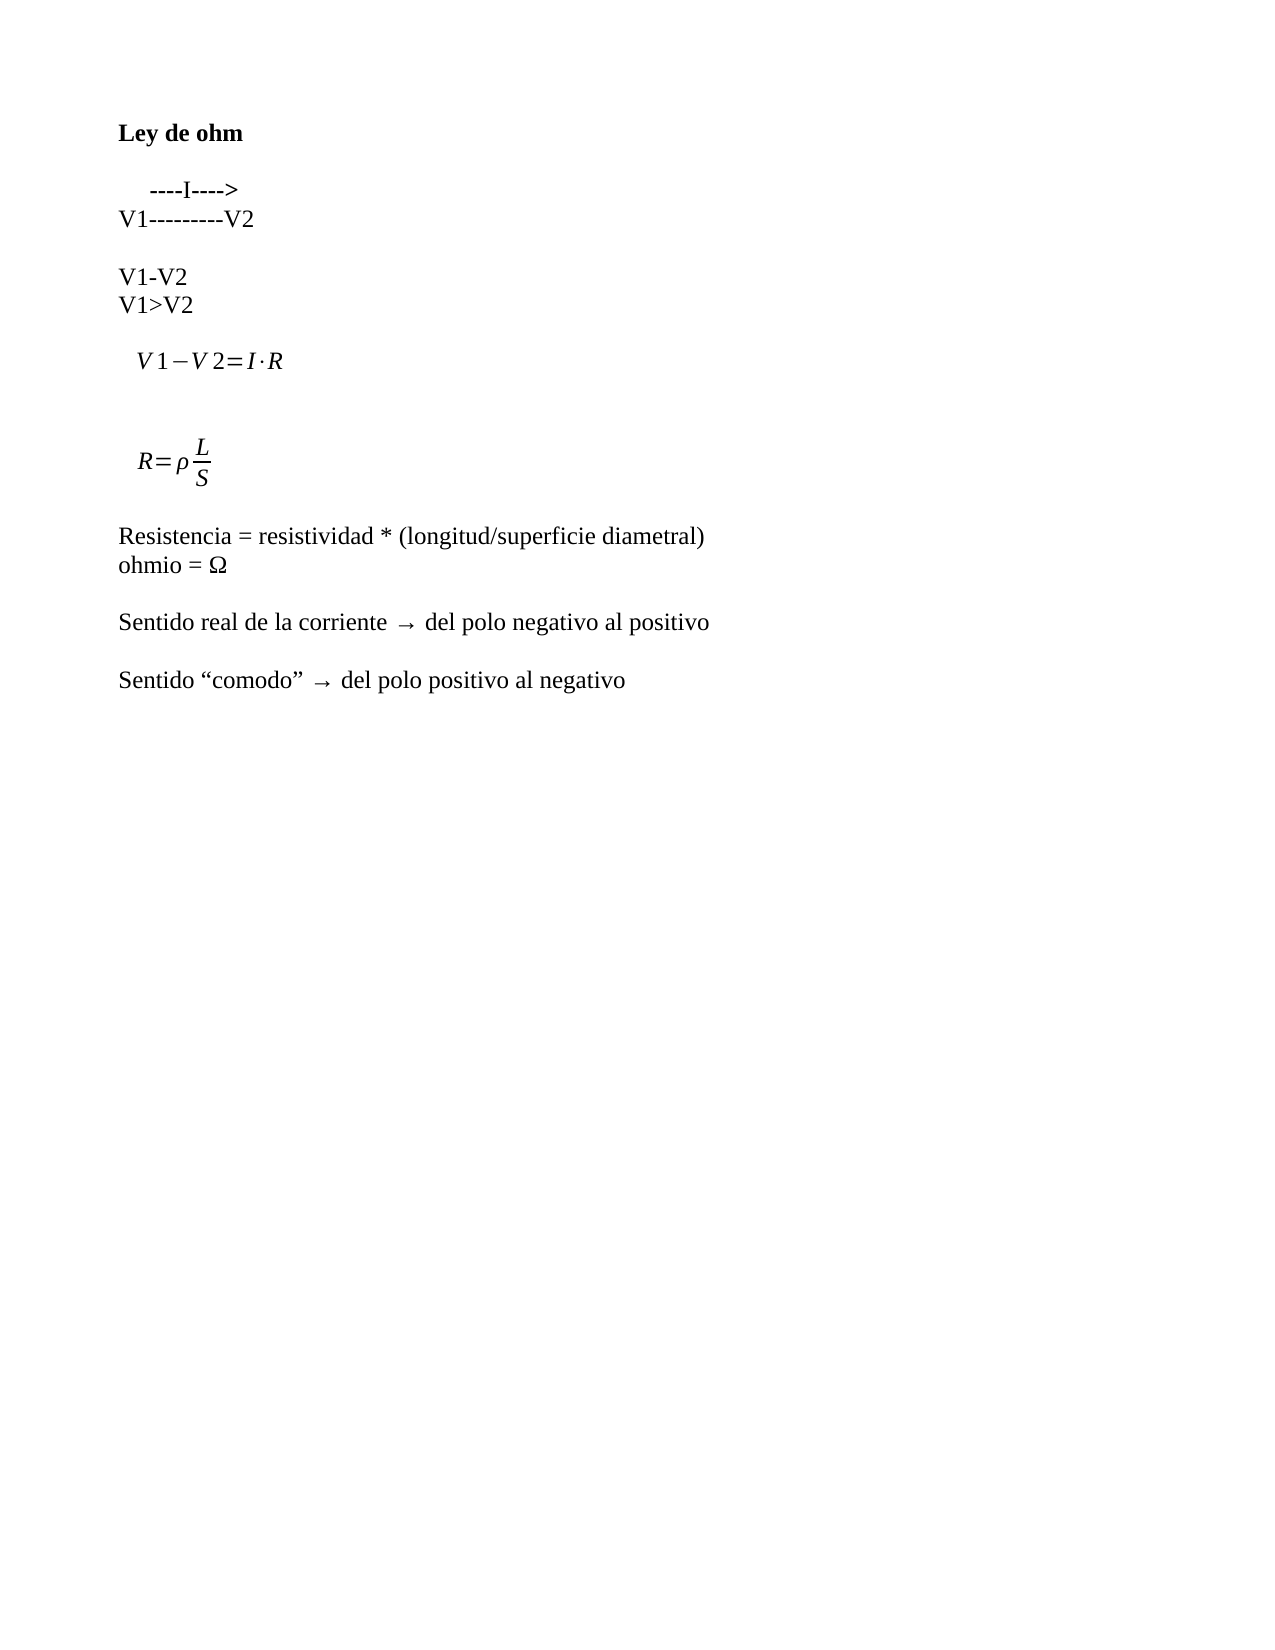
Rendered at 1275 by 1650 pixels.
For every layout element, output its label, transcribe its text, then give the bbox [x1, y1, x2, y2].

text Sentido “comodo” → del polo positivo al negativo [118, 665, 1157, 693]
text ohmio = Ω [118, 550, 1157, 578]
text ----I----> [118, 176, 1157, 204]
text V1>V2 [118, 291, 1157, 319]
text Resistencia = resistividad * (longitud/superficie diametral) [118, 521, 1157, 550]
text Ley de ohm [118, 118, 1157, 147]
text Sentido real de la corriente → del polo negativo al positivo [118, 607, 1157, 636]
text V1---------V2 [118, 204, 1157, 233]
text V1-V2 [118, 262, 1157, 291]
